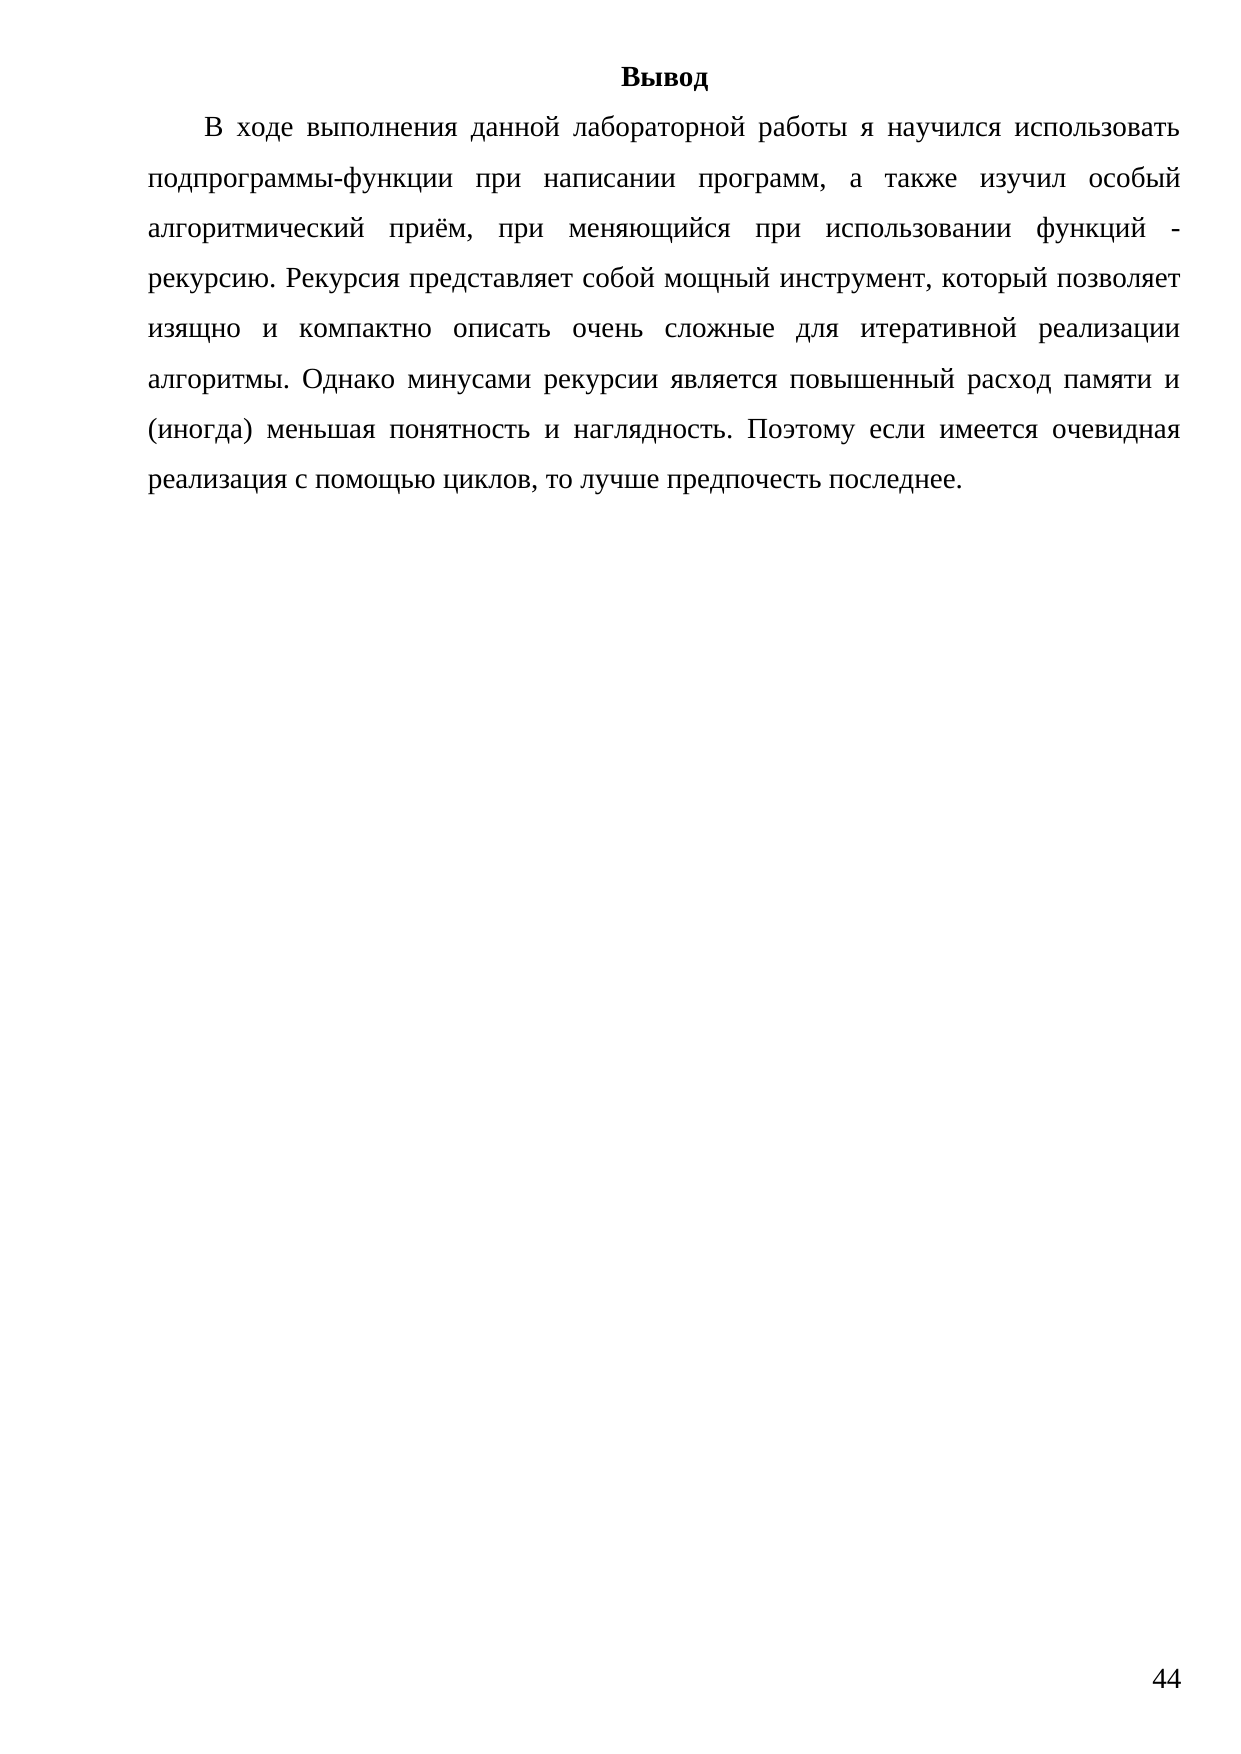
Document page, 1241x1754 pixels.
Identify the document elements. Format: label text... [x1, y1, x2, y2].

subtitle Вывод [207, 59, 1122, 93]
text В ходе выполнения данной лабораторной работы я научился использовать подпрограммы-функции при написании программ, а также изучил особый алгоритмический приём, при меняющийся при использовании функций - рекурсию. Рекурсия представляет собой мощный инструмент, который позволяет изящно и компактно описать очень сложные для итеративной реализации алгоритмы. Однако минусами рекурсии является повышенный расход памяти и (иногда) меньшая понятность и наглядность. Поэтому если имеется очевидная реализация с помощью циклов, то лучше предпочесть последнее. [148, 109, 1181, 495]
